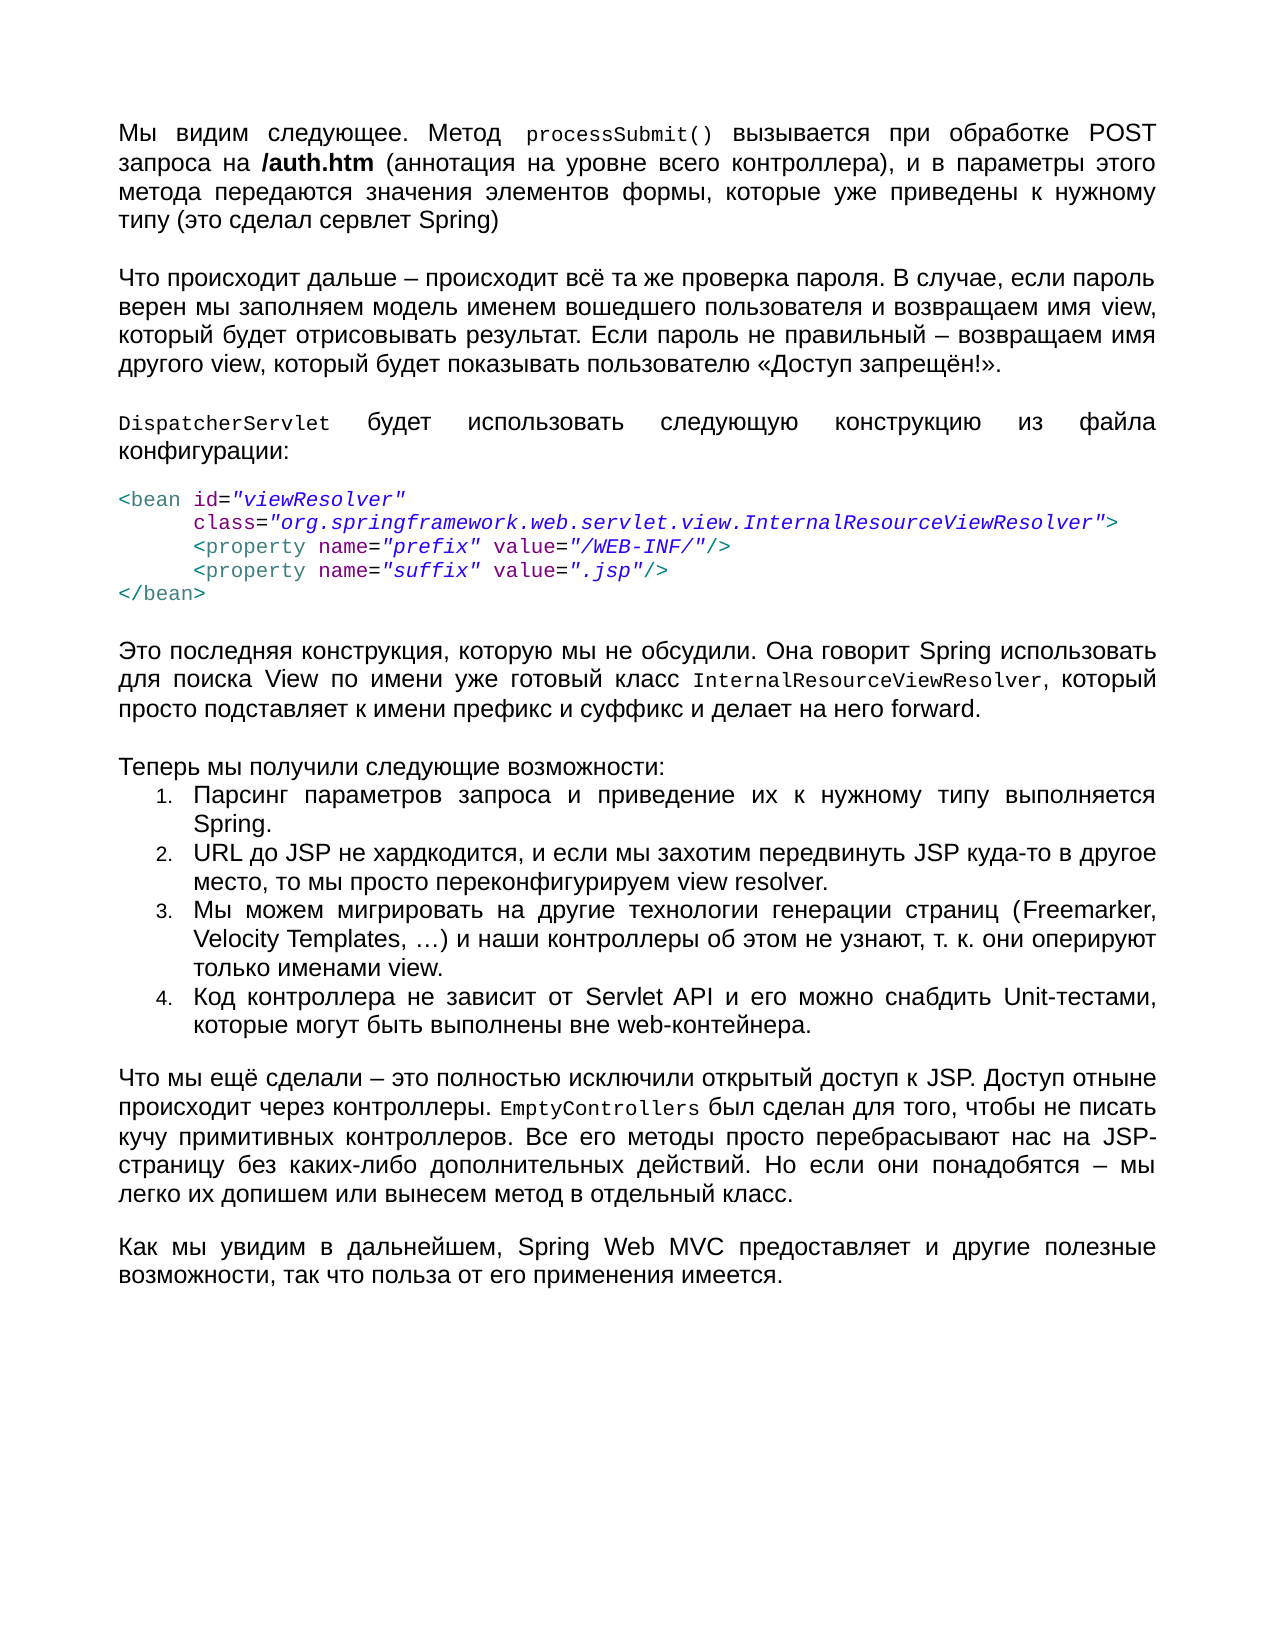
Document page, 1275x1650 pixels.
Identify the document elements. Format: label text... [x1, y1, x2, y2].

text Теперь мы получили следующие возможности: [118, 752, 1157, 780]
text </bean> [118, 583, 1157, 607]
text Как мы увидим в дальнейшем, Spring Web MVC предоставляет и другие полезные возможности, так что польза от его применения имеется. [118, 1232, 1157, 1289]
list Парсинг параметров запроса и приведение их к нужному типу выполняется Spring. [156, 780, 1157, 838]
text Что происходит дальше – происходит всё та же проверка пароля. В случае, если пароль верен мы заполняем модель именем вошедшего пользователя и возвращаем имя view, который будет отрисовывать результат. Если пароль не правильный – возвращаем имя другого view, который будет показывать пользователю «Доступ запрещён!». [118, 263, 1157, 378]
text Что мы ещё сделали – это полностью исключили открытый доступ к JSP. Доступ отныне происходит через контроллеры. EmptyControllers был сделан для того, чтобы не писать кучу примитивных контроллеров. Все его методы просто перебрасывают нас на JSP-страницу без каких-либо дополнительных действий. Но если они понадобятся – мы легко их допишем или вынесем метод в отдельный класс. [118, 1063, 1157, 1208]
text <property name="prefix" value="/WEB-INF/"/> [118, 536, 1157, 559]
list URL до JSP не хардкодится, и если мы захотим передвинуть JSP куда-то в другое место, то мы просто переконфигурируем view resolver. [156, 838, 1157, 895]
text <bean id="viewResolver" [118, 489, 1157, 512]
text <property name="suffix" value=".jsp"/> [118, 559, 1157, 583]
text DispatcherServlet будет использовать следующую конструкцию из файла конфигурации: [118, 407, 1157, 465]
text class="org.springframework.web.servlet.view.InternalResourceViewResolver"> [118, 512, 1157, 536]
text Это последняя конструкция, которую мы не обсудили. Она говорит Spring использовать для поиска View по имени уже готовый класс InternalResourceViewResolver, который просто подставляет к имени префикс и суффикс и делает на него forward. [118, 636, 1157, 723]
list Код контроллера не зависит от Servlet API и его можно снабдить Unit-тестами, которые могут быть выполнены вне web-контейнера. [156, 982, 1157, 1039]
list Мы можем мигрировать на другие технологии генерации страниц (Freemarker, Velocity Templates, …) и наши контроллеры об этом не узнают, т. к. они оперируют только именами view. [156, 895, 1157, 982]
text Мы видим следующее. Метод processSubmit() вызывается при обработке POST запроса на /auth.htm (аннотация на уровне всего контроллера), и в параметры этого метода передаются значения элементов формы, которые уже приведены к нужному типу (это сделал сервлет Spring) [118, 118, 1157, 234]
